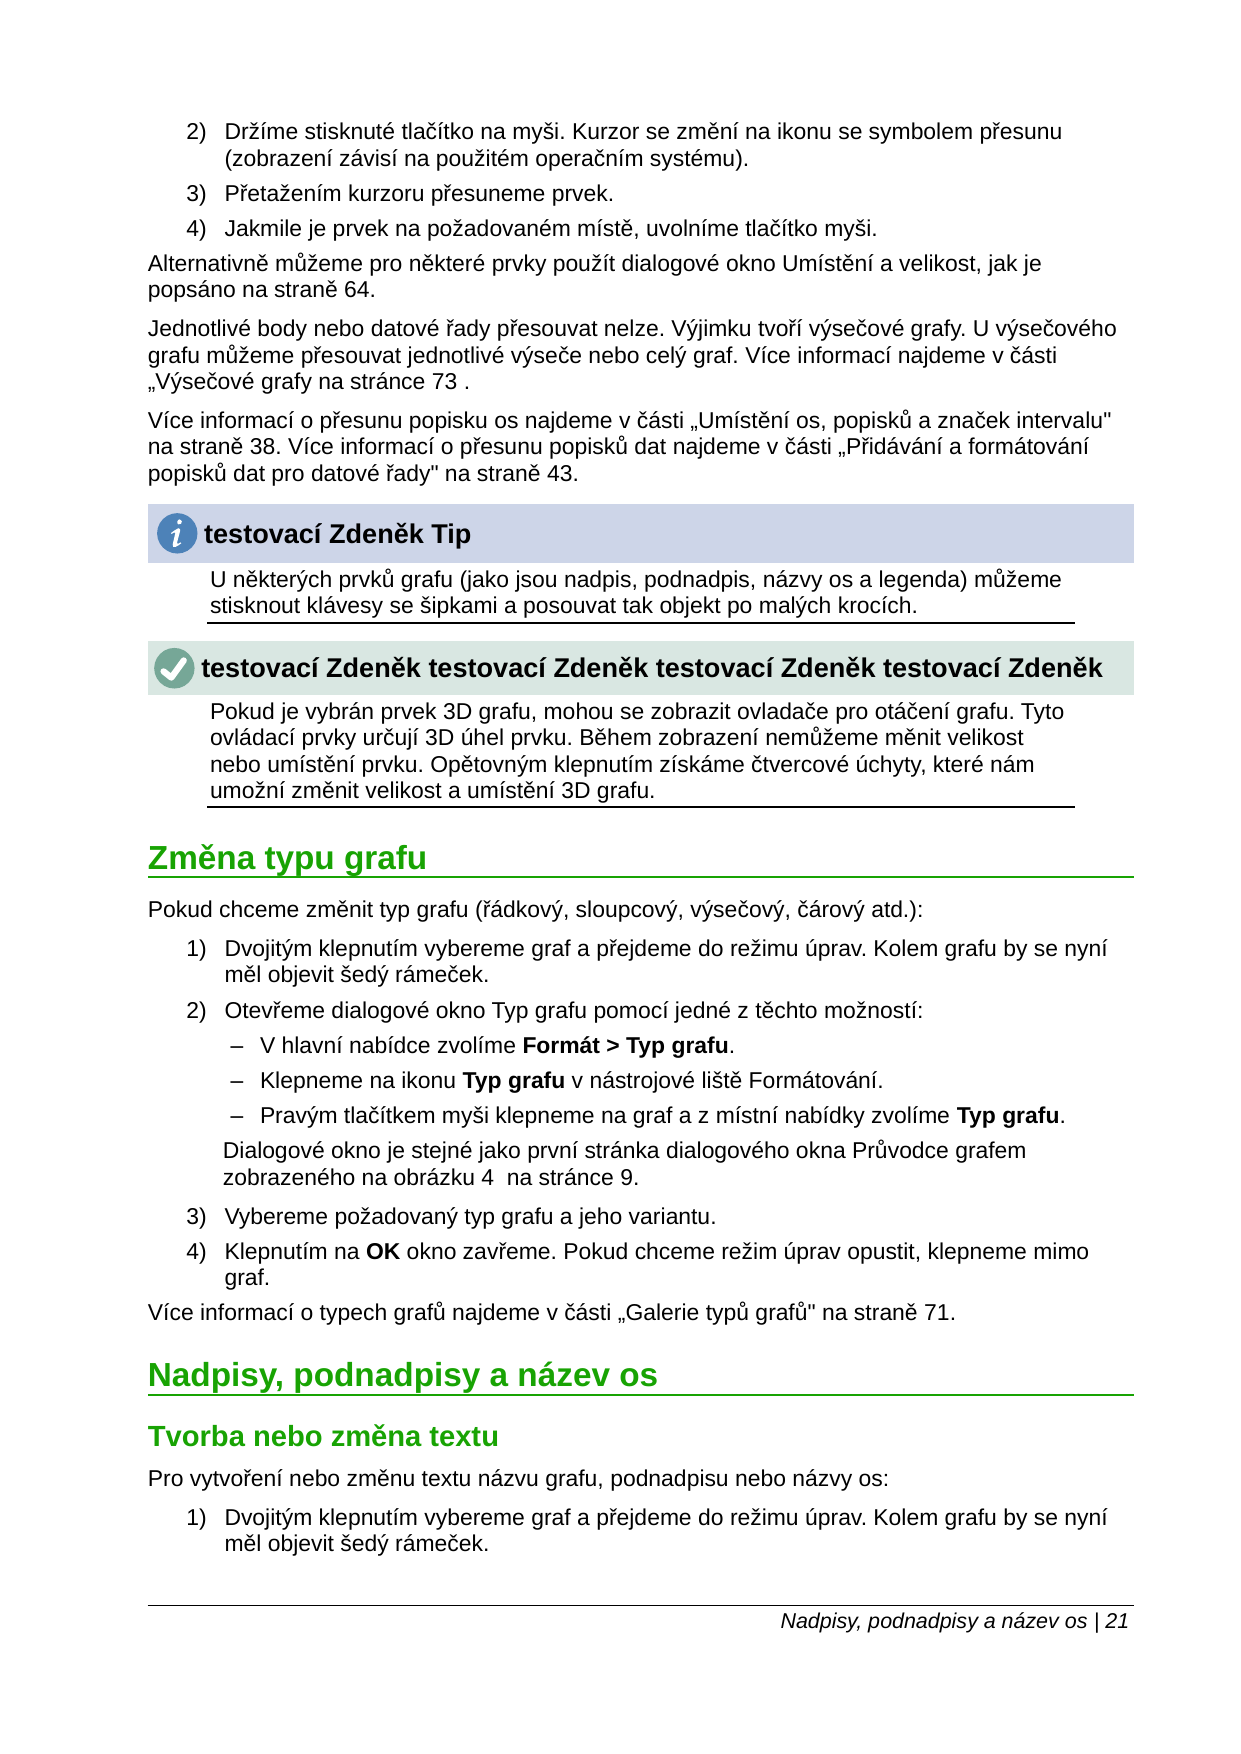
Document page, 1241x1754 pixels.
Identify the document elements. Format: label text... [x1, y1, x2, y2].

list Jakmile je prvek na požadovaném místě, uvolníme tlačítko myši. [207, 215, 1134, 241]
list Vybereme požadovaný typ grafu a jeho variantu. [207, 1203, 1134, 1229]
text Jednotlivé body nebo datové řady přesouvat nelze. Výjimku tvoří výsečové grafy. U výsečového grafu můžeme přesouvat jednotlivé výseče nebo celý graf. Více informací najdeme v části „Výsečové grafy na stránce 70 . [148, 315, 1134, 394]
list Dvojitým klepnutím vybereme graf a přejdeme do režimu úprav. Kolem grafu by se nyní měl objevit šedý rámeček. [207, 1503, 1134, 1556]
list Držíme stisknuté tlačítko na myši. Kurzor se změní na ikonu se symbolem přesunu (zobrazení závisí na použitém operačním systému). [207, 118, 1134, 171]
subtitle Nadpisy, podnadpisy a název os [148, 1355, 1134, 1394]
subtitle Změna typu grafu [148, 838, 1134, 876]
text Více informací o typech grafů najdeme v části „Galerie typů grafů" na straně 68. [148, 1299, 1134, 1326]
list Klepnutím na OK okno zavřeme. Pokud chceme režim úprav opustit, klepneme mimo graf. [207, 1238, 1134, 1291]
list Pravým tlačítkem myši klepneme na graf a z místní nabídky zvolíme Typ grafu. [230, 1102, 1134, 1128]
subtitle Tvorba nebo změna textu [148, 1419, 1134, 1453]
text Více informací o přesunu popisku os najdeme v části „Umístění os, popisků a intervalových značek" na straně 35. Více informací o přesunu popisků dat najdeme v části „Přidávání a formátování popisků dat pro datové řady" na straně 40. [148, 407, 1134, 486]
text Pokud chceme změnit typ grafu (řádkový, sloupcový, výsečový, čárový atd.): [148, 896, 1134, 922]
list V hlavní nabídce zvolíme Formát > Typ grafu. [230, 1032, 1134, 1058]
subtitle testovací Zdeněk Tip [148, 504, 1134, 563]
list Přetažením kurzoru přesuneme prvek. [207, 180, 1134, 206]
list Dvojitým klepnutím vybereme graf a přejdeme do režimu úprav. Kolem grafu by se nyní měl objevit šedý rámeček. [207, 935, 1134, 988]
text Pokud je vybrán prvek 3D grafu, mohou se zobrazit ovladače pro otáčení grafu. Tyto ovládací prvky určují 3D úhel prvku. Během zobrazení nemůžeme měnit velikost nebo umístění prvku. Opětovným klepnutím získáme čtvercové úchyty, které nám umožní změnit velikost a umístění 3D grafu. [207, 695, 1075, 806]
text Alternativně můžeme pro některé prvky použít dialogové okno Umístění a velikost, jak je popsáno na straně 61. [148, 250, 1134, 303]
text Pro vytvoření nebo změnu textu názvu grafu, podnadpisu nebo názvy os: [148, 1465, 1134, 1491]
text U některých prvků grafu (jako jsou nadpis, podnadpis, názvy os a legenda) můžeme stisknout klávesy se šipkami a posouvat tak objekt po malých krocích. [207, 563, 1075, 622]
list Klepneme na ikonu Typ grafu v nástrojové liště Formátování. [230, 1067, 1134, 1093]
list Otevřeme dialogové okno Typ grafu pomocí jedné z těchto možností: [207, 997, 1134, 1023]
subtitle testovací Zdeněk testovací Zdeněk testovací Zdeněk testovací Zdeněk [148, 641, 1134, 695]
text Dialogové okno je stejné jako první stránka dialogového okna Průvodce grafem zobrazeného na obrázku 4 na stránce 8. [223, 1137, 1134, 1190]
